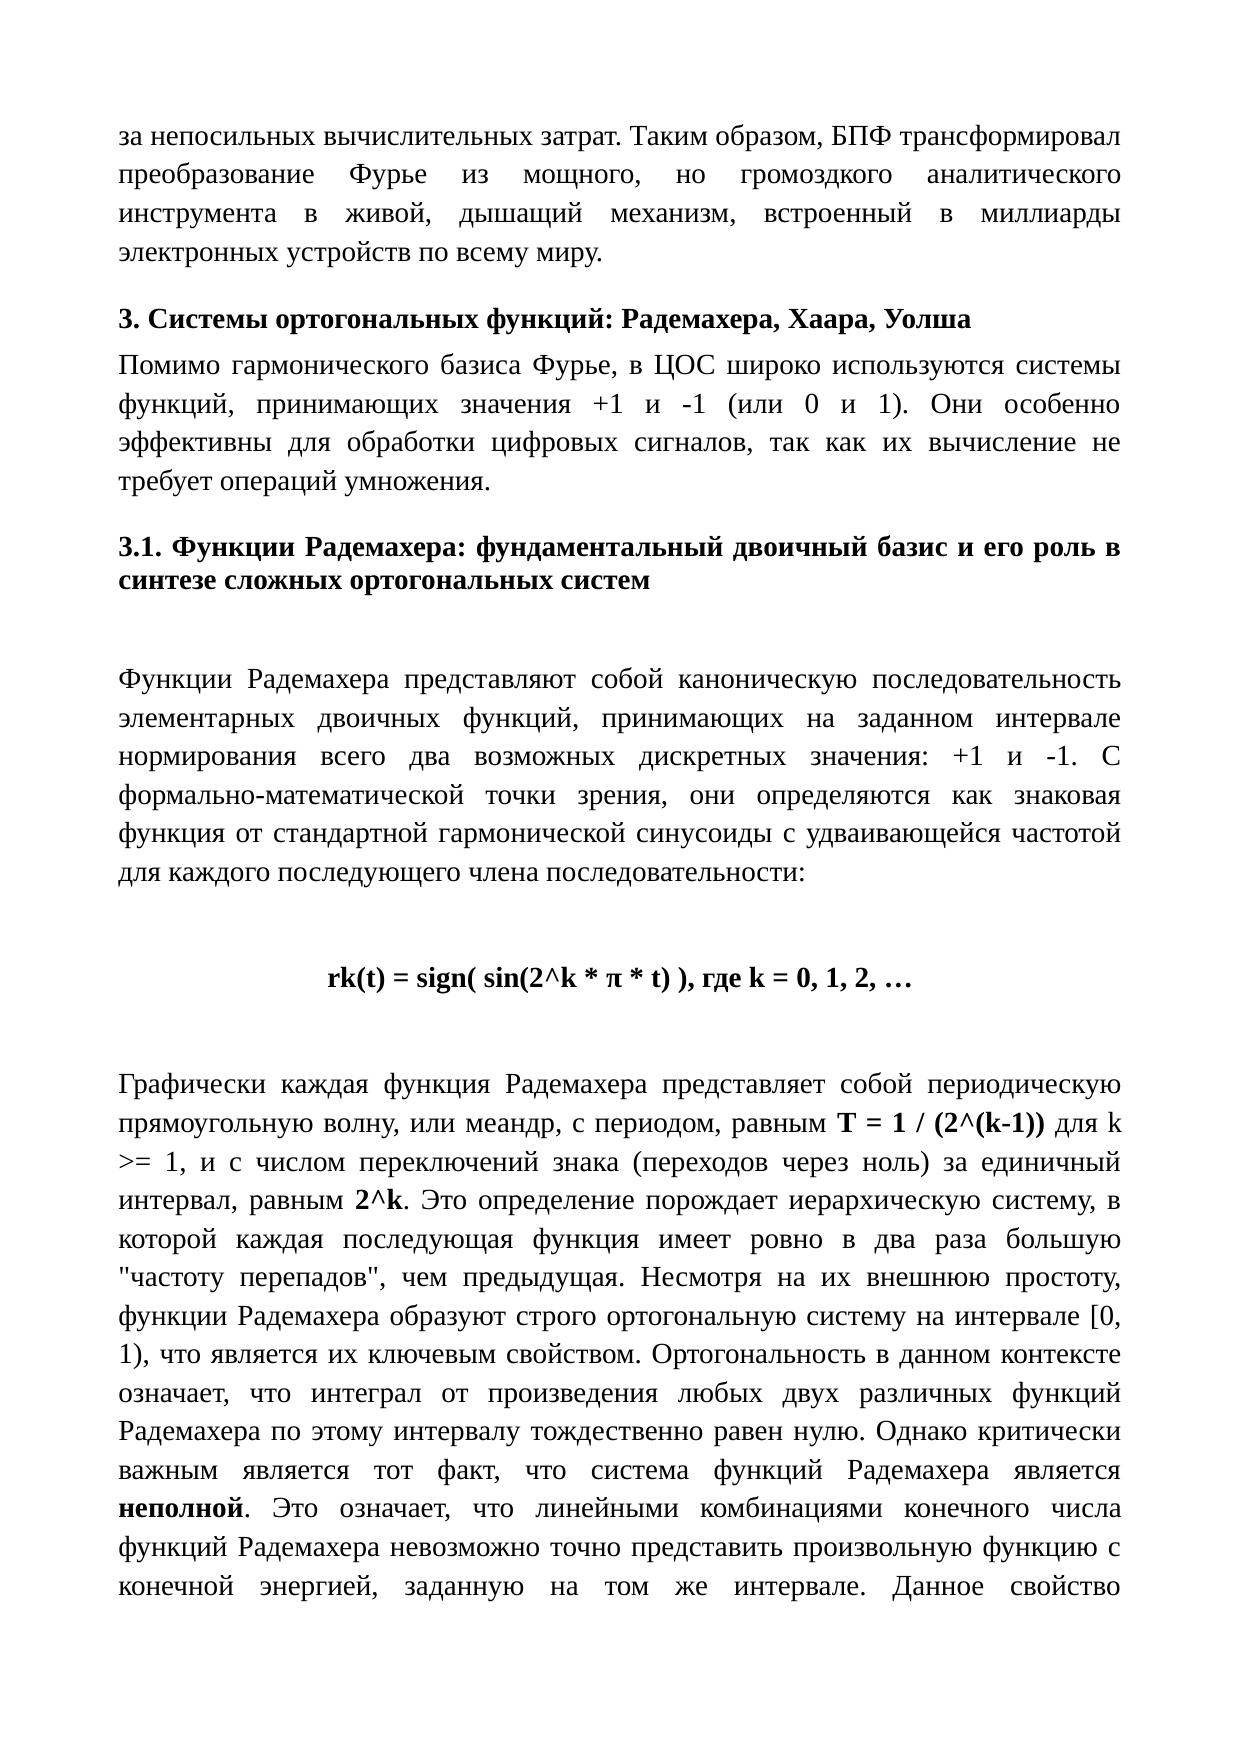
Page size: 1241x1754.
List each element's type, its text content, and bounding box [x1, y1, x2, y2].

text Графически каждая функция Радемахера представляет собой периодическую прямоугольную волну, или меандр, с периодом, равным T = 1 / (2^(k-1)) для k >= 1, и с числом переключений знака (переходов через ноль) за единичный интервал, равным 2^k. Это определение порождает иерархическую систему, в которой каждая последующая функция имеет ровно в два раза большую "частоту перепадов", чем предыдущая. Несмотря на их внешнюю простоту, функции Радемахера образуют строго ортогональную систему на интервале [0, 1), что является их ключевым свойством. Ортогональность в данном контексте означает, что интеграл от произведения любых двух различных функций Радемахера по этому интервалу тождественно равен нулю. Однако критически важным является тот факт, что система функций Радемахера является неполной. Это означает, что линейными комбинациями конечного числа функций Радемахера невозможно точно представить произвольную функцию с конечной энергией, заданную на том же интервале. Данное свойство [118, 1067, 1122, 1601]
text Помимо гармонического базиса Фурье, в ЦОС широко используются системы функций, принимающих значения +1 и -1 (или 0 и 1). Они особенно эффективны для обработки цифровых сигналов, так как их вычисление не требует операций умножения. [118, 347, 1122, 497]
text Функции Радемахера представляют собой каноническую последовательность элементарных двоичных функций, принимающих на заданном интервале нормирования всего два возможных дискретных значения: +1 и -1. С формально-математической точки зрения, они определяются как знаковая функция от стандартной гармонической синусоиды с удваивающейся частотой для каждого последующего члена последовательности: [118, 661, 1122, 888]
text rk(t) = sign( sin(2^k * π * t) ), где k = 0, 1, 2, … [118, 960, 1122, 994]
subtitle 3.1. Функции Радемахера: фундаментальный двоичный базис и его роль в синтезе сложных ортогональных систем [118, 529, 1122, 596]
text за непосильных вычислительных затрат. Таким образом, БПФ трансформировал преобразование Фурье из мощного, но громоздкого аналитического инструмента в живой, дышащий механизм, встроенный в миллиарды электронных устройств по всему миру. [118, 118, 1122, 267]
subtitle 3. Системы ортогональных функций: Радемахера, Хаара, Уолша [118, 301, 1122, 335]
